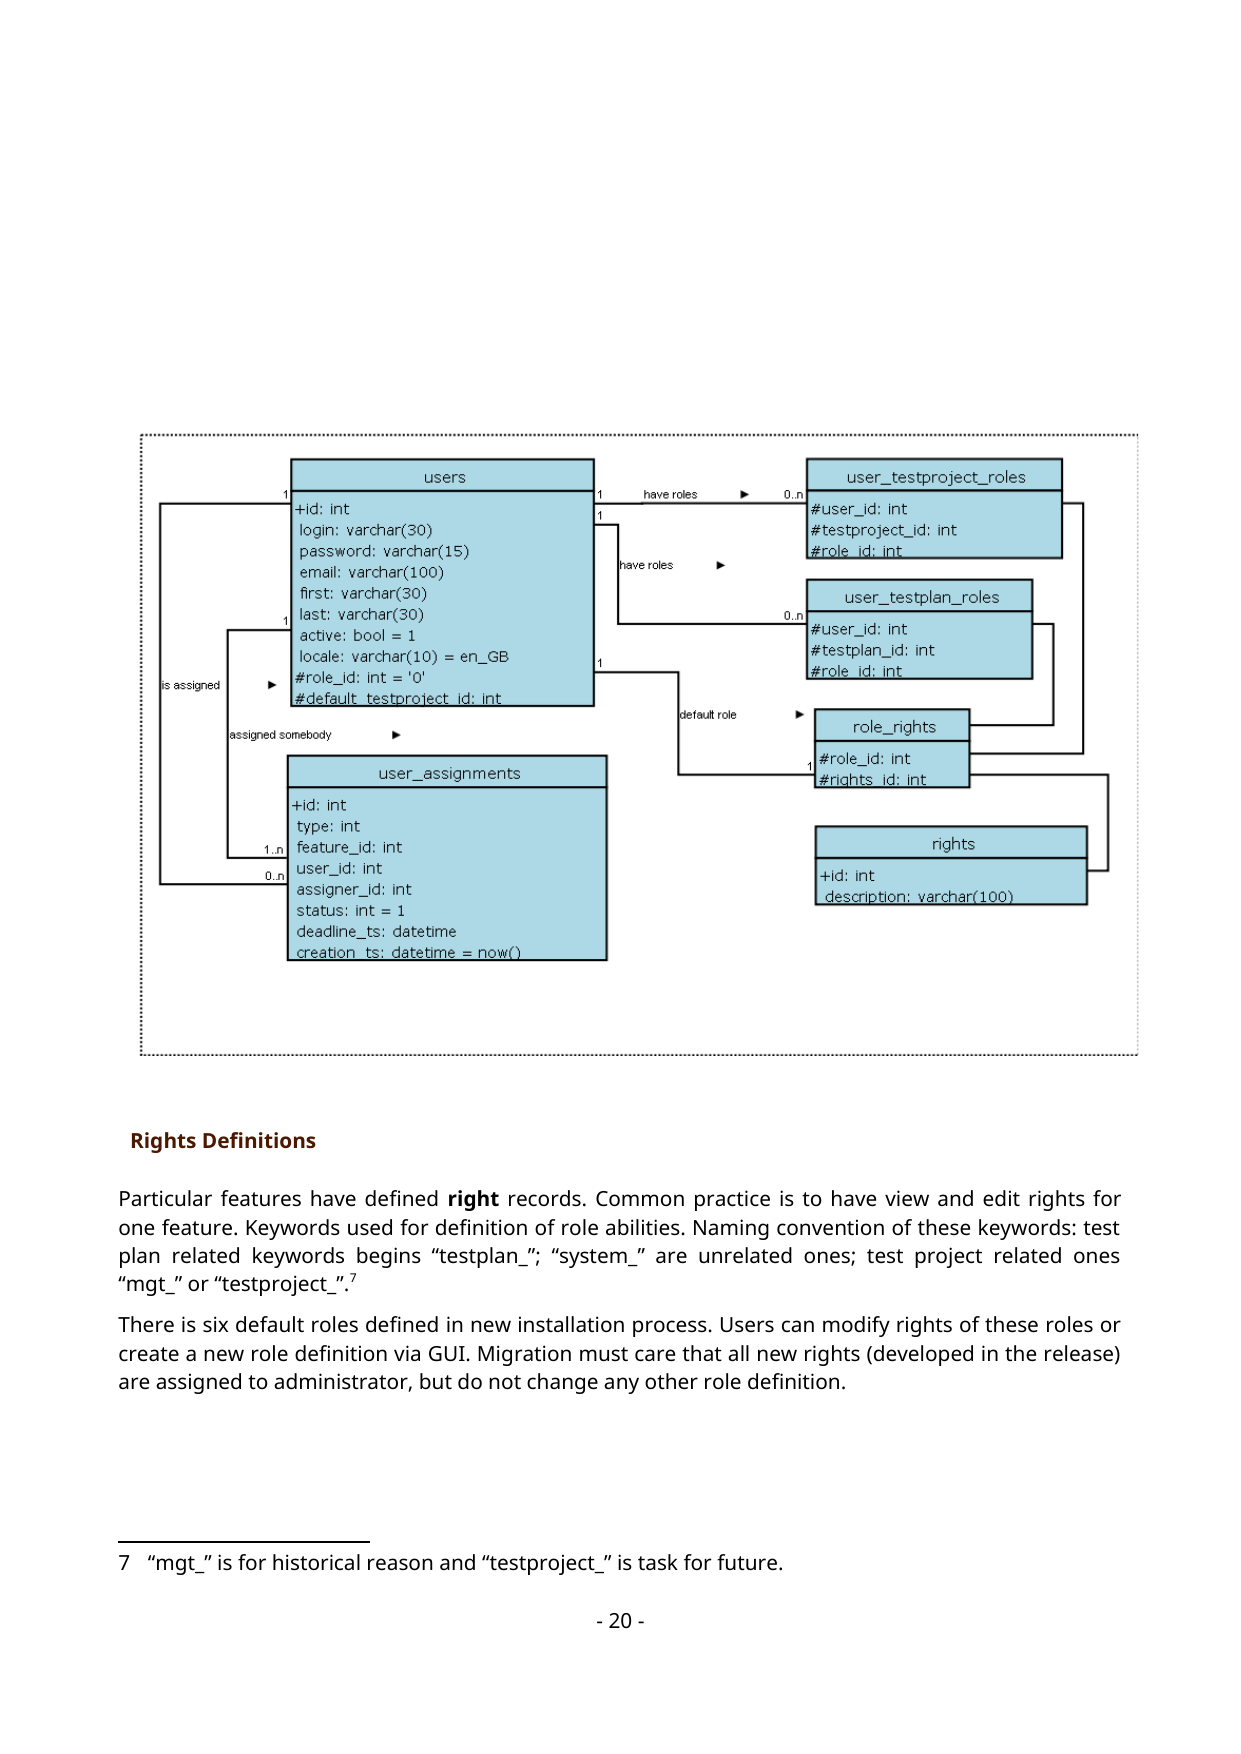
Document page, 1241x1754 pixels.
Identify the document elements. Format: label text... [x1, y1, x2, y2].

text Particular features have defined right records. Common practice is to have view and edit rights for one feature. Keywords used for definition of role abilities. Naming convention of these keywords: test plan related keywords begins “testplan_”; “system_” are unrelated ones; test project related ones “mgt_” or “testproject_”. [118, 1184, 1122, 1298]
subtitle Rights Definitions [130, 1126, 1111, 1155]
text “mgt_” is for historical reason and “testproject_” is task for future. [118, 1548, 1122, 1576]
picture [134, 156, 1139, 1056]
text There is six default roles defined in new installation process. Users can modify rights of these roles or create a new role definition via GUI. Migration must care that all new rights (developed in the release) are assigned to administrator, but do not change any other role definition. [118, 1311, 1122, 1396]
